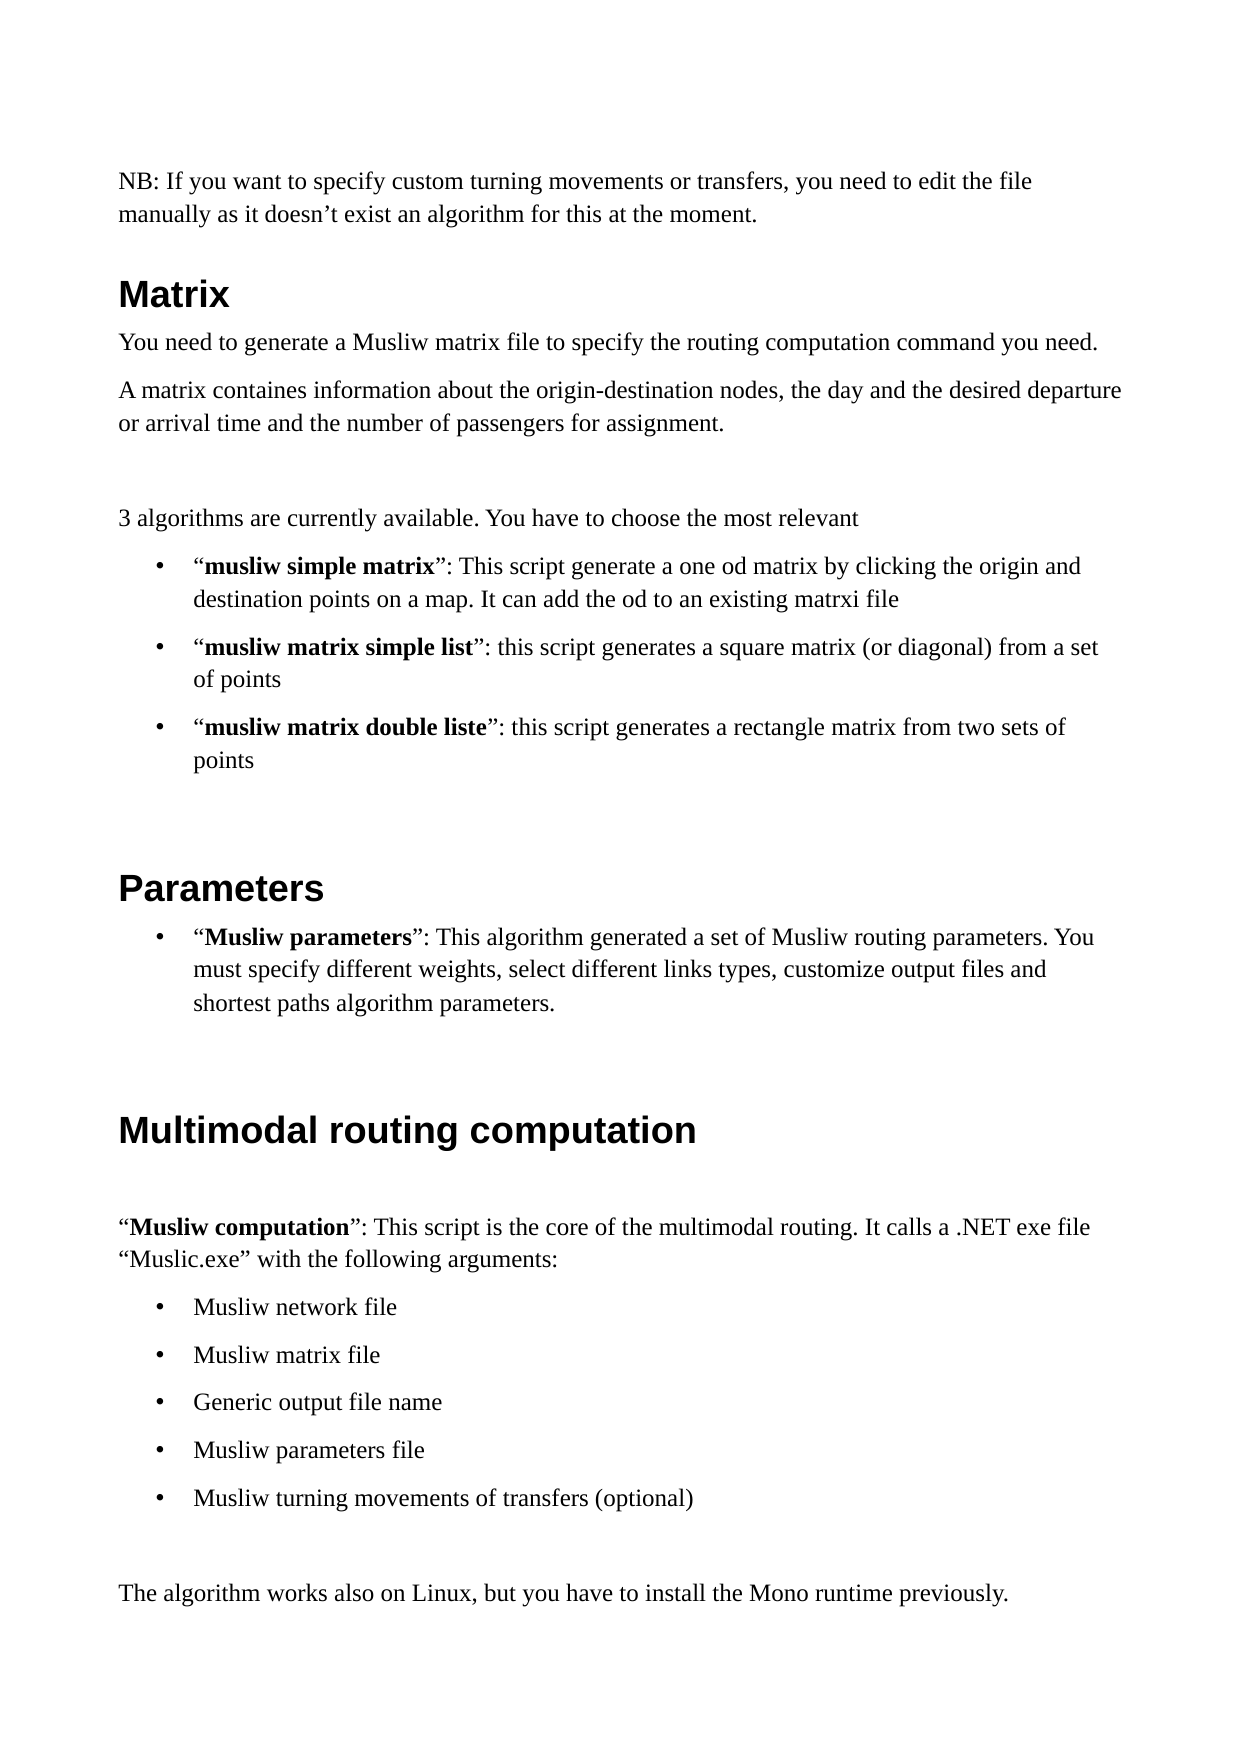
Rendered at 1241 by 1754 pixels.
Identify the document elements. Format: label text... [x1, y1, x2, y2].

text “Musliw computation”: This script is the core of the multimodal routing. It calls a .NET exe file “Muslic.exe” with the following arguments: [118, 1212, 1122, 1273]
list Musliw matrix file [156, 1340, 1122, 1368]
text The algorithm works also on Linux, but you have to install the Mono runtime previously. [118, 1578, 1122, 1607]
subtitle Multimodal routing computation [118, 1108, 1122, 1151]
text A matrix containes information about the origin-destination nodes, the day and the desired departure or arrival time and the number of passengers for assignment. [118, 375, 1122, 437]
text You need to generate a Musliw matrix file to specify the routing computation command you need. [118, 327, 1122, 356]
list Generic output file name [156, 1387, 1122, 1416]
subtitle Matrix [118, 271, 1122, 315]
list “musliw matrix double liste”: this script generates a rectangle matrix from two sets of points [156, 712, 1122, 774]
text 3 algorithms are currently available. You have to choose the most relevant [118, 503, 1122, 532]
list “musliw simple matrix”: This script generate a one od matrix by clicking the origin and destination points on a map. It can add the od to an existing matrxi file [156, 551, 1122, 613]
subtitle Parameters [118, 865, 1122, 909]
list “musliw matrix simple list”: this script generates a square matrix (or diagonal) from a set of points [156, 632, 1122, 693]
list Musliw turning movements of transfers (optional) [156, 1483, 1122, 1511]
list Musliw network file [156, 1292, 1122, 1321]
list Musliw parameters file [156, 1435, 1122, 1464]
list “Musliw parameters”: This algorithm generated a set of Musliw routing parameters. You must specify different weights, select different links types, customize output files and shortest paths algorithm parameters. [156, 922, 1122, 1016]
text NB: If you want to specify custom turning movements or transfers, you need to edit the file manually as it doesn’t exist an algorithm for this at the moment. [118, 166, 1122, 227]
